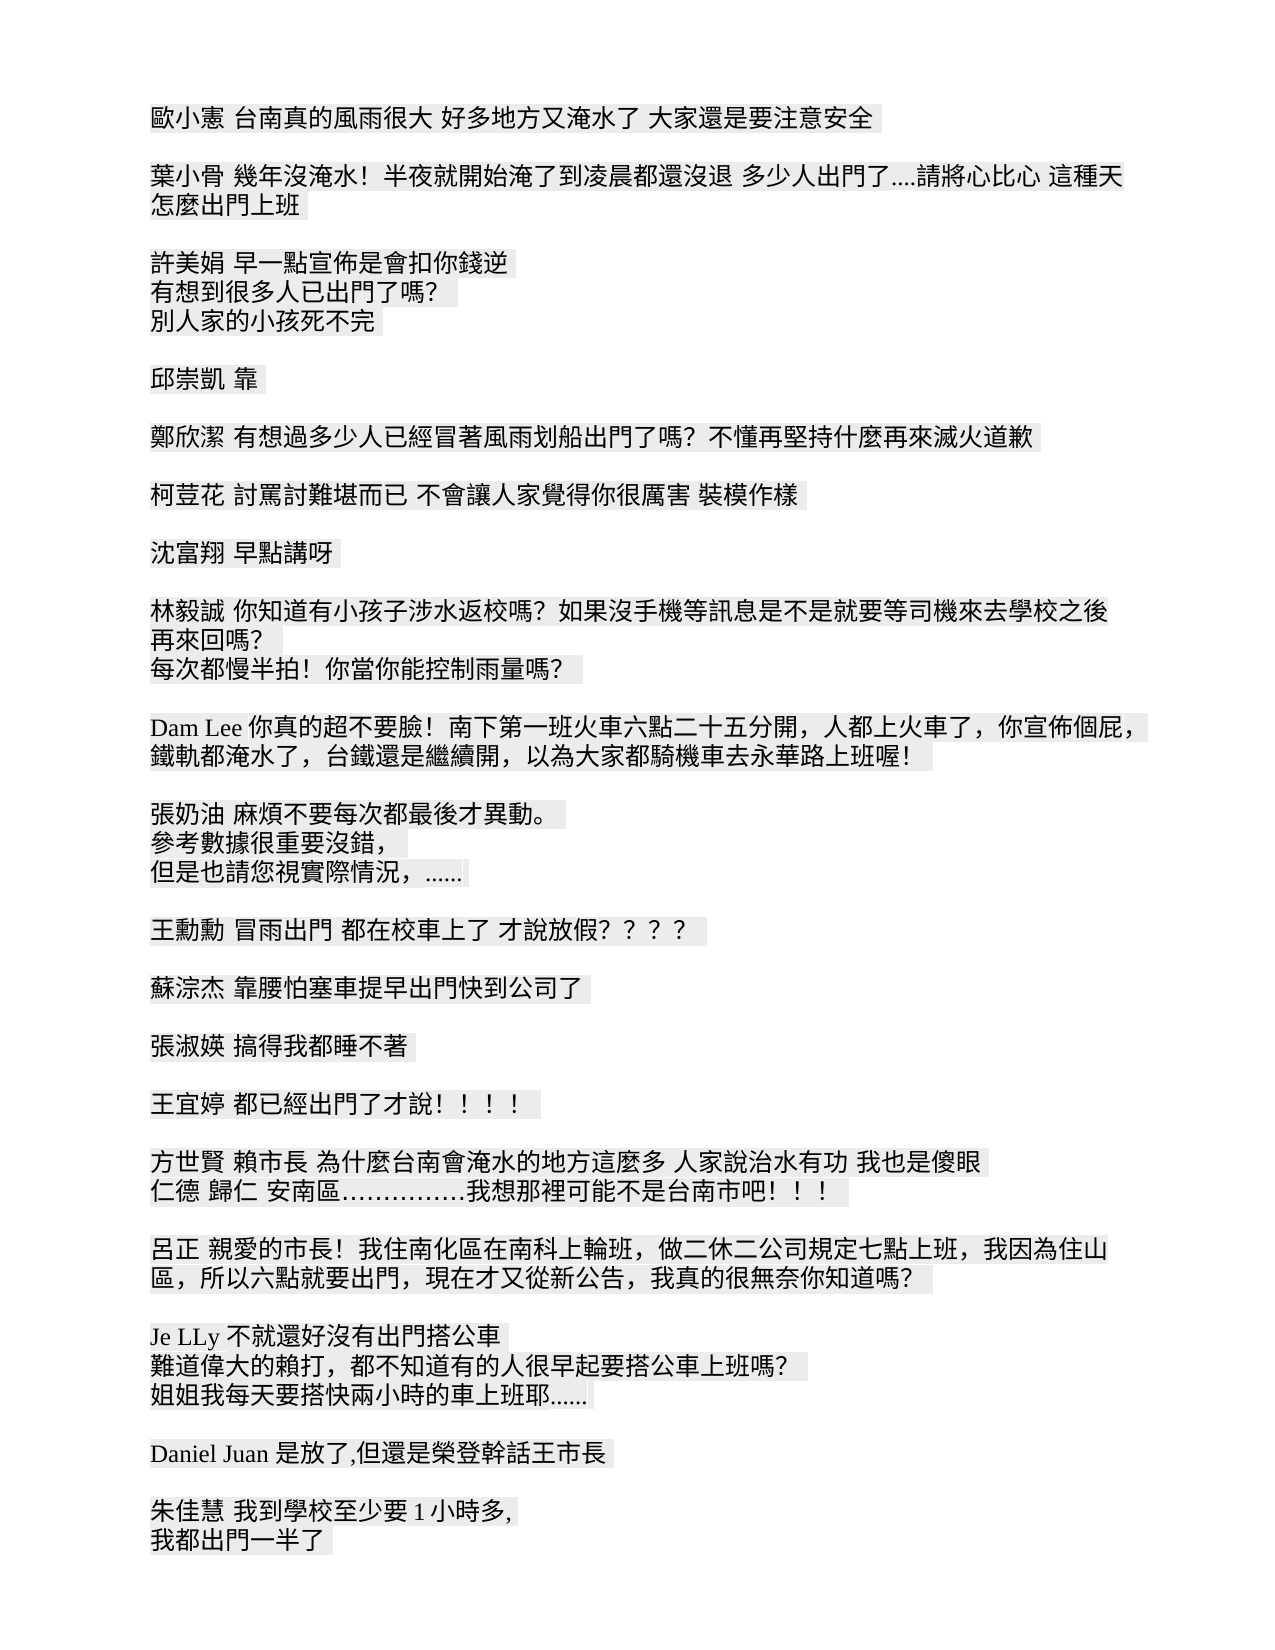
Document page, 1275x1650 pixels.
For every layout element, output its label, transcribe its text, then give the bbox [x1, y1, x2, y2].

text 它媽的，每次颱風就得去看這個賴啥咪混蛋的臉書，看他是要怎麼玩到最後一刻才會開心。 很多狀況用肚臍想也知道，不能賭太高的風險。為人父母或為人子女者，難道在雙颱夾擊風雨交加中當整個城市已經滿目瘡痍下，能不擔心自己的家人究竟要如何可能冒著那麼大的風雨出門。 昨天出去吃晚餐，本來都是騎機車或走路，特別改成開車。結果一出門，碰的一聲，一個金屬硬物不知道從哪飛來就砸到我車頂上，發出巨響，差點沒嚇死。他媽的萬一砸到頭呢？到了餐廳，一下車，傾盆大雨，被迫得撐傘，特別找來一支價值399元的鋼骨巨傘，沒想到才不到三秒鐘，整支傘竟然吹成一團廢棄物，於是只好兩人冒著風雨一起狂奔。 所謂何不食肉糜就是這樣，當官的長年吃香喝辣左擁右簇之餘，通常不太能體會一般人生活上的艱難。 還有，台南得到中央最多的錢搞治水，搞個小鳥蛋啦，動不動就淹大水，這些錢究竟是跑哪去我實在很納悶。 底下是賴啥小的臉書的一些留言。其中有一位留言講得很對，他說："下雨必淹，10年前買房子根本沒淹過一次，現在一年淹10次，工業廢水一直排。" 台南明明是一個市政徹底腐敗，官商勾結，黑白兩道橫行無阻的地方，但是，台南人的性格卻是只要是綠的當家，就打一百分，永遠都是全台灣施政最滿意的城市。 住過台南的人一定能同意，台南最大的 "政績" 就是不斷一直挖馬路，昨天挖，今天填，明天又挖，後天再填，一直不斷就是這樣一直挖馬路，挖了又填，填了又挖，從中創造官商無限 "商機"。同一條馬路不挖個幾十遍來淘金不會罷休。外國來的，可能會以為台南到處在探勘、開採石油。 台灣人真該醒一醒，特別是綠的，政客明明爛到爆，爛到化膿流汁，卻仍然還是一味挺到底。 台灣有21縣市，我長住過其中13個縣市，三十年前的台南肯定是台灣最好住的城市，我常以身為台南人為榮。但是，自從開始搞選舉，開始炒作族群意識，開始排擠所謂外省人，民進黨開始在台南當家掌權之後，台南竟然一落千丈，變得髒亂無比，亂七八糟。特別是過去這十多年，墮落得特別快。現在的台南，只能說那真的不是給人住的地方，市政非常恐怖，地下工廠數不清，地下電台氾濫，賣假藥假貨的一大堆，黑道橫行，官商勾結，交通完全失序，每年死傷無數，到處是垃圾，只要拳頭夠粗夠大，只要關係夠好，只要臉皮夠厚，便可為所欲為，這就是台南，完全就是一種無政府狀態。 真難想像天底下會有一個市政這麼敗壞恐怖的城市，而它竟然是全台灣始終是施政滿意度最高的。我被迫得想盡辦法逃離這個自小長大的地方。 陳真2017.07.31. ================ 林小俞 你知道有多少人已經出門了嗎？ 何慧明 Po一篇廢文就以為可以滅火喔 生眼睛沒看過這麼沒路用的咖洨 何建勳 賴清德今天 6點45分才宣布放颱風假 一些學生上班族比較偏遠的出了門之後 才發現不用上班 這樣決策是對的嗎 還是 薪水領的多位階爬得高 這樣子講話就比較有公信力?? 沈志誠 市長，您辛苦了 不過我相信需要早起的現在已經在路上 甚至在公司傻眼的看著您現在宣布的事情了... NAni Cheng 大家都是成年人了，相信沒人想騙颱風假，再來颱風假並不是有薪假，現在這種風雨又打雷的，開家裡大門都是問題了，不是人人有車開，親愛的市長、老闆們⋯如果要要求你的員工去上班⋯請你們先自己體驗這種天氣騎機車出門的感覺！阿不然你們就提供必要之安全防護措施跟交通工具⋯還有錢準備好，上下班途中發生意外可以申請職災～ 還有不是大家都8點上班，很多人都已經冒著大雨出門上班了，意外除了職災還可以請國賠嗎？ 凝淵 你怎麼那麼喜歡零秒出手呢 吳靜蓉 市長我都到了你才說放假 當你講求準確跟即時性的時候有沒有想過從家到學校要40分鐘路程的人的感受^_^要嘛就放到底要嘛就不放你這樣更危險不是嗎？我傻眼 李柏璋 市長啊，颱風假真的不必要抓的那麼精準啦，早點宣布會讓市民有更充裕的時間去做應變。 我有朋友六點就出門準備上工了，看到這篇他又要冒著風雨騎機車回家，真的很危險。...... 林志誠 到公司了…… 劉雨杭 請問一下市長，你有良心嗎？你知不知道住偏僻的地區來上課，是必須搭專車的，一大堆的的朋友們都搭上車，淋雨的淋雨，現在又往返？一早起床，外頭傾盆大雨，這樣做是對的嗎？！那麼晚通知，真的很扯！ Carol Huang 淹水也沒關係，大家可以游泳上班阿，為了台南的競爭力、為了賴神可以獲得大老闆們的支持選總統造福全國，台南人犧牲小我完成大我是會怎樣啦！賴神快選總統阿！上任一定要廢除害國家無競爭力的颱風假啦！ 洪倚翎 我們不是貪圖颱風假 是外面風雨 沒人敢岀門 王宗哲 看來您是剛睡醒吧 Wu Wanyu 不會太晚宣布嗎！ 凌晨開始狂風暴雨你都沒聽到嗎 睡死了嗎？ 還是只要你家沒淹水就認為可以出門 傻眼 積水了你知道嗎 昨天紅綠燈吹倒了你知道嗎 你好像不是台南的欸 什麼都不知道！ Yin-shan Wang 看吧！ 不然老賴、我摩托車借你現在出去騎一圈，要嗎？ 太晚講了吧？多少人已經冒著風雨出門了你知道嗎？你不知道因為你只想到你自己！ Yan Qi 什麼事情都一定要達到什麼標準嗎！賴市長請問你呀！ 用標準的能保護到市民的安全嗎？你都按照看新聞局氣象報導覺得！台南地區未達到停班停課目標！你就宣布要上班上課？每次颱風來等到淹了有災情出來！而再來緊急命令發布停班停課？你不覺得這樣子做很馬後砲嗎？ 劉進富 阿不就很會拖 賴大少 台南已經多處管制通行和禁止通行，甚至多處淹水嚴重，然後你六點多才發佈停止上班上課！我四點就出門，開在高速公路上面有多可怕你知道嗎？開在台南路上還怕車子泡水！會不會太誇張！ 胡詠愉 雖然我從家裡自己走去坐校車 經過漫長兼淹水的路 終於坐到了校車 ......查看更多 冰嵐 只要有危險疑慮 放就對了 不要自己裝神了 真的沒那麼神 就算放錯也沒關係 至少讓大家覺得你是位為了安全著想的市長!!!!! 這種臨時宣布的 真的令人很傻眼!!!!😑😑😑😑😑😑 陳宇弘 妳以為大家公司都在隔壁嗎 Tzu-Hao Wen 市長，我覺得公家機關很好笑耶 昨天晚上要求市民正常上班上課，為什麼12點時卻發佈，國家考試順延一天??? Ken Chen 很無奈，從永康騎車到新市，一整條省道台1線淹大水，只能與汽車爭道，小心翼翼地騎在內側車道，機車道和外車道的水深已超過腳踝。 費盡千辛萬苦，好不容易騎到公司，才知道已宣布停止上班。...... Shu En Hsiao 市長您可是知道雷雨交加的情況4.5點我的母親冒著風雨騎著機車上班了，不是每個人都可以坐著汽車上班，請昨晚就發佈，您能賠上所有已出門的市民生命嗎？擾民又自擾的決策 Candy Lie 你知道上高速公路根本開到失去人生嗎 陳湘君 為什麼不早點公佈，很多人已經去等車了欸= =有點效率好嗎 請為等校車、公車的學生和上班族著想，那麼晚才宣布！！ Jaylee Li 南科上班，家住市區，剛都已經穿好雨衣要出門了，幸好被同事及時電話攔下來，不然騎到公司才發現停班就好笑了，市長大大每次一定要玩這麼大嗎？極限運動？ 吳勁佑 效率那麼慢 鄭淑娟 哇賽 還是因為大雨造成多處淹水 道路無法通行才停止上班上課 賴市長...我是真的覺得你這次太誇張...... Master Wu 一開始宣布還不是全台南哦~ (!)臺南市政府於6時25分宣布，因清晨4時起大雨不斷，造成仁德、永康、新化、學甲等地區有淹水情形，造成交通不便，宣布7月31日全天停止上班上課。...... Huang Cheng Fu 你是在耍猴戲嗎？ 早該發了，因為你晚發導致很多人的不方便嗎？ 5:00就知道的事情五點就要宣布了，還讓你睡一下才繼續是不是？...... 許英傑 每次都要堅持錯的事情，這樣很帥嗎？標新立異全部縣市長你最特別，這時間多少人出門了，正經一點吧，很多次了 貝樂比 你知道郵局已經上班了嗎？ 賴神您真的神啊 Michael Lee 你把我們當笨蛋嗎？！ 徐鈺凱 整晚都無法好好睡覺，怕的就是淹水，5點多就開始淹了，全家出動搬東西 陳昭賜 幹在車上了 之日爾章 真的很可惡==..從來沒在fb上罵過人，沒想到第一次就送給市長大人您...我媽剛機車壞在路上，同事現在要開車去載他回來==..勞財傷民...最有競爭力的城市無誤 林恩 終於說了，市長憑昨晚的風雨你該知道這種雨下了一晚，今天一定到處都淹水，你叫上班或需載孩子暑期輔導的人怎出門，游泳還是你派專車接送，我一直很挺你，但你昨晚真的欠缺考量，不夠體恤市民，不是到了現在到處都在淹水，臉書灌爆炮轟你，你才二次改停班課，有的人已經冒著生命出門上班上課了，6點多了，你才遲遲宣佈，我真的無言了…… 魏家香 你早上宣布，你知道多少人已經出門，多少台車已經拋錨，多少人在提心吊膽，多少學生已經坐上公車趕往學校，多少父母在不安，唉！多體恤一下老百姓吧！空心菜已經搞到民不聊生了，大家心裡很苦你知不知道 Hugo Kao 你才是鬼吧！？颱風不可怕！怕的是有白痴首長！快去選外縣市別在臺南！ 劉紓瑜 半夜兩三點雨就下到像用倒 還打雷 你聽不到嗎？聽不到嗎？聽不到嗎？...... 歐小憲 台南真的風雨很大 好多地方又淹水了 大家還是要注意安全 葉小骨 幾年沒淹水！半夜就開始淹了到凌晨都還沒退 多少人出門了....請將心比心 這種天怎麼出門上班 許美娟 早一點宣佈是會扣你錢逆 有想到很多人已出門了嗎？ 別人家的小孩死不完 邱崇凱 靠 鄭欣潔 有想過多少人已經冒著風雨划船出門了嗎？不懂再堅持什麼再來滅火道歉 柯荳花 討罵討難堪而已 不會讓人家覺得你很厲害 裝模作樣 沈富翔 早點講呀 林毅誠 你知道有小孩子涉水返校嗎？如果沒手機等訊息是不是就要等司機來去學校之後再來回嗎？ 每次都慢半拍！你當你能控制雨量嗎？ Dam Lee 你真的超不要臉！南下第一班火車六點二十五分開，人都上火車了，你宣佈個屁，鐵軌都淹水了，台鐵還是繼續開，以為大家都騎機車去永華路上班喔！ 張奶油 麻煩不要每次都最後才異動。 參考數據很重要沒錯， 但是也請您視實際情況，...... 王勳勳 冒雨出門 都在校車上了 才說放假？？？？ 蘇淙杰 靠腰怕塞車提早出門快到公司了 張淑媖 搞得我都睡不著 王宜婷 都已經出門了才說！！！！ 方世賢 賴市長 為什麼台南會淹水的地方這麼多 人家說治水有功 我也是傻眼 仁德 歸仁 安南區……………我想那裡可能不是台南市吧！！！ 呂正 親愛的市長！我住南化區在南科上輪班，做二休二公司規定七點上班，我因為住山區，所以六點就要出門，現在才又從新公告，我真的很無奈你知道嗎？ Je LLy 不就還好沒有出門搭公車 難道偉大的賴打，都不知道有的人很早起要搭公車上班嗎？ 姐姐我每天要搭快兩小時的車上班耶...... Daniel Juan 是放了,但還是榮登幹話王市長 朱佳慧 我到學校至少要1小時多, 我都出門一半了 蔡小曄 有夠離譜的 Hikaru Tsai 不知道要怎麼說你…ㄋㄊㄇ的我已經出門了 陳雅彤 oh其實我原本以為你頂多只會說上午停班停課呢ㄎㄎ~ 胡育銘 都到公司了才在那邊放假 念恆 早就上班了⋯⋯ Chi Home 謝主隆恩 萬歲萬歲萬萬歲 莊麗華 結果6:25才宣布台南市不上班上課， 也不早點宣布， 6:10要出門前還看一下要不要上班...... 黃耀德 市長大人啊！好加在小的昨天感覺不對就直接讓員工多休一天了，颱風天隔天真的沒風沒雨了不起就多休一天，但是像這種狂風豪雨硬要人上班，如果真的發生意外可能休一個禮拜都不會好啊！這麼簡單的道理在權衡利益得失後應該很容易可以做出放假的決定，您怎麼老是做出與之相反的決定啊 胡群峰 只有你會改來改去！ Charlène Hèn 仁德大淹水啊！！難道我家變成屏東林邊了嗎？下雨必淹，10年前買房子根本沒淹過一次，現在一年淹10次，工業廢水一直排，土地液化也是早晚的事，顯然變成工業下的犧牲品了。居民淹水還要誰淹的比較高才有補助⋯賴市長您知道市民的心酸嗎 Pei-Jhen Li 市長您終於醒了 <3 鄭淑娟 還有 你現在才宣布 人家便當店做團膳給學生吃給公司行號吃的 今天的午餐都已經在準備了...... 藍微微 這是有史以來留言最快一篇，重點分享跟留言不分上下，這樣怎麼選台北0= = Maru Kuo 我男友才剛從台南北區騎了40分鐘到南科上班，現在準備再騎回來了😢😢😢😢😢😢 裝笑欸 王超超 野小。 都起床了。甘願了膩，快去勘查受災地區吧！真的困擾真的抱歉，睡的安穩嗎，可以快去看看一些上了校車的學生嗎看他們怎麼回家？多少人對你失望了 楊菈菈 親愛的市長...我出門了！！！！！！ 陳霸告 還好任期快結束了 快離開台南吧…不送了 NAni Cheng 多少人已經冒著風雨上班了！！！ 鄭昌昇 這就是大家選票所選出來的神， 因為沒有連任的困擾 所以不需要各位的選票了 管你如何上班 卡在半路 你家的事啊 車壞了去修理啊 這就是我們現今的執政黨 也不想想他會有今天也是大家選出來的 如果今天是投票日 早就延期了 但是今天不是 今天只是你們一般老百姓所上班的日子而已 所以才會一拖再拖 堅持這9小時 車子壞了可以申請國賠嗎 偉大的賴神 可以派船來救我嗎 歐昌茂 將帥無能累死三軍....我家陽台跟地下室整個淹水....你今天沒被台南市民幹爆我隨便你 徐維亞 差點就出門了 梁惠春 我們不是愛放假 而且放假了 也是無薪的 也沒賺到丫 是因為風雨過大 騎車困難...... 金泰 搭校車的怎麼辦啊 我都出門到一半 撐傘還是整個濕...... Mark Lin 為什麼是私人臉書先公告，市府網站最新消息都沒公告 吳約安 可以判斷精準一點嗎 方苡瑄 啊你每次都這樣 有事嗎傻眼 全身濕掉跟我說停班課😒 林志豪 市長大人……可以不要每次都上演這種戲碼嗎？一定都要等到大家都已經出門才要宣布嗎？請你替你的市民著想，每次都被幹譙你都不煩嗎～雖然我不是台南市民，但替你感到可憐，每次都為了台南放不放颱風假而臉書被灌報，假如你能每次都早點宣布是否就能避免，就因為你之前一次的颱風假沒放，而被大家稱呼為賴神，但不是每次都能被你算的那麼準，You know? 李冠霖 阿不是彈性上班 我彈你懶叫 郭鋐 鋐 你昨天決定以前應該要先去趟高雄的 光看高雄的新聞就知道多可怕 如果你再跑過高速公路...... 黃沛樺 .......我都換好衣服準備去上課了 Chiung-wen Chang 我家的小孩六點就搭上火車出門，到臺南站後才知道又宣布停課了！這樣真的有比較安全嗎？ 林庭聿 為何總是在最後一秒才做決定，我們知道您再作決定時，需做多方面考量不能任意決定，您有您的難處，但您知道嗎很多來台南市工作的都是高雄人，甚至是台南市外圍的人，可以為那些路途遙遠工作人著想嗎⋯⋯提早個一兩個小時宣布，不要到了公司或是出門了，才通知「台南市風雨量已達標準，全區停班停課」，這時要回家的路，危險也增加了.... 何況. 就算你沒放我也沒打算這種天去上課... 劉宇倫 大哥都出門了 Hanker Jason TM. 賭爛 貴婦慧 實在很不想批評你什麼，只是真的覺得你很擾民 你沒有聽見氣象局發的超大豪雷雨的預警嗎？ 你以為私人企業會配合你的彈性出勤嗎？...... 江孟憲 一樣都是醫生從政…… 柯文哲從政不到四年感覺像從政了20年！ 你從政十幾年了卻給人感覺還是政壇新人一樣畏畏縮縮的……...... 陳柏林 準備要出門，想說死馬當活馬醫，還好有看只是想說，TMD 早點說很難嗎 施瑋杰 公車不是停駛嗎 張約翰 市長好~身為父母官，臺南大家長、身為公務員需有遠見一些，更有魄力一些，在您底下做事才不會無所遵從！其實啊…颱風假放與不放與否是考量民眾生命安全為前提，而不是證明神準度與否，就這樣。…因為我永遠記得去年上半天，是的！市長真的神準無庸置疑，早上無風無搖，到了中午下班，差點回不了家，您知道嗎？但我還是支持您！純粹經驗分享，希望您聽聽民眾的心聲~ 高晨暐 市長早安！你還是回去睡你的覺吧！！ 陳志榮 你真的會被罵死 市長 Kai Huang 暴雨下整夜，又不是6點半左右才下大，是想等看看雨會不會緩和嗎？宣布的真的太晚了，下次可以替我們這些市井小民想一想嗎？早一點宣布很難嗎？不知道騎車在路上有多麼危險嗎！！！ 盧玫如 為什麼每次颱風來總是要瞻前顧後，猶豫不決?難道我們市井小民安全不重要嗎?想請問一下市長您騎車上班嗎?還是您不用經過淹水路段呢?您家有小孩要獨自上輔導課嗎?出門一半半路又臨時宣布不用上班課，把我們所有市民"莊孝維"，下次宣布停班課是否可早點?全國就只有台南最晚，又變數機率最大，雷聲轟轟我小孩，先生正冒大雨返家途中，有甚麼意外誰要負責?? 晏如 Ling Chia你看你看讓我們冒著雨 結果沒上課QQ Jony Lin 早上05:40被我爸叫醒 爸：『工廠四周道路淹水無法進出，聯絡所有人公司放無薪假』 全部通知完後我問...... 陳昱馨 我幹 你有想過跨市上課的心情嗎？ 已經在火車上了欸 Bigbig Li 市長你好⋯ 因為昨天下大豪雨，路上有樹，我上班路上，因為是早餐店，天沒亮就必須上班，導致路上有樹沒看到，就這樣撞上去，請問市長要如何處理? 莊謹宇 就是想引領風騷 爭取多多版面齁 段樹立 你知道很多學生已經到學校了嗎？ [150, 75, 1125, 1555]
